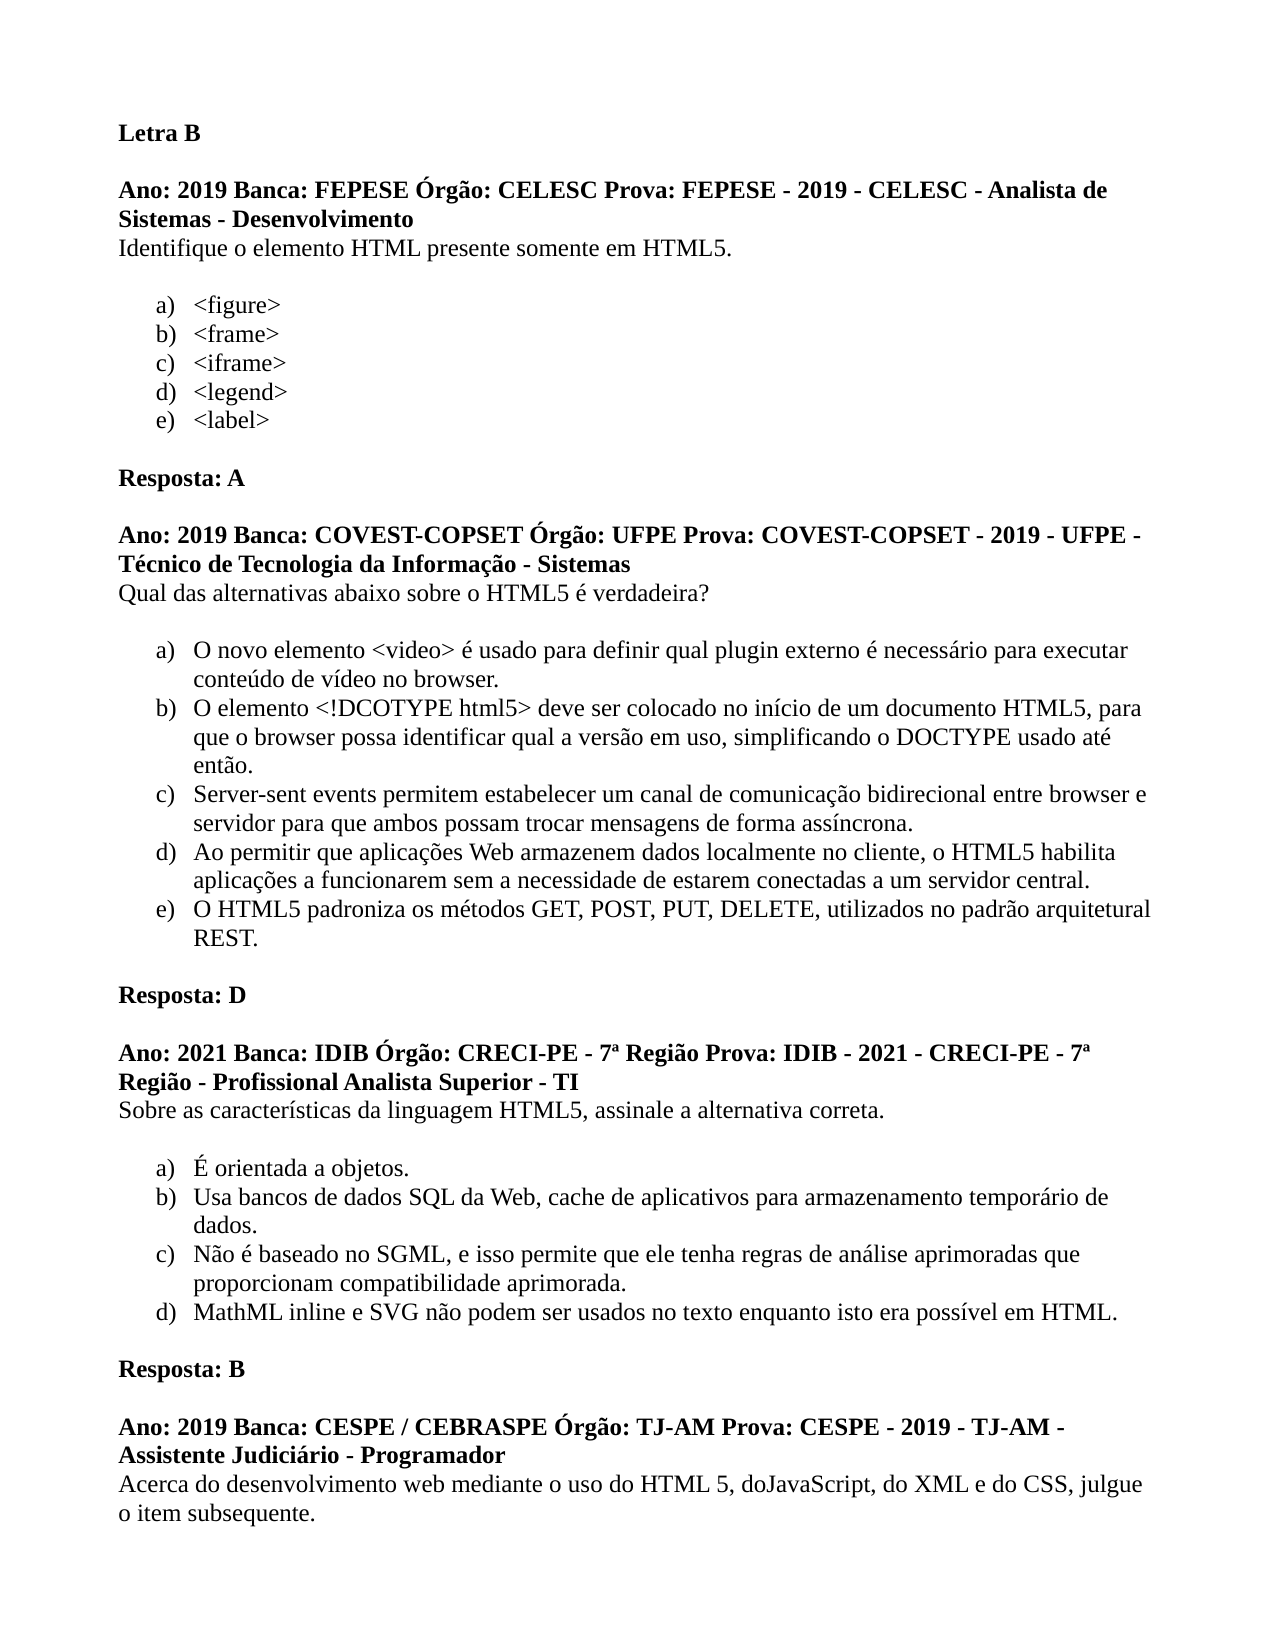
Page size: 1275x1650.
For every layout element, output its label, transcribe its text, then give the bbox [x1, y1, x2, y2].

text Qual das alternativas abaixo sobre o HTML5 é verdadeira? [118, 578, 1157, 607]
list O novo elemento <video> é usado para definir qual plugin externo é necessário para executar conteúdo de vídeo no browser. [156, 636, 1157, 693]
text Ano: 2019 Banca: FEPESE Órgão: CELESC Prova: FEPESE - 2019 - CELESC - Analista de Sistemas - Desenvolvimento [118, 176, 1157, 233]
list O elemento <!DCOTYPE html5> deve ser colocado no início de um documento HTML5, para que o browser possa identificar qual a versão em uso, simplificando o DOCTYPE usado até então. [156, 693, 1157, 779]
text Sobre as características da linguagem HTML5, assinale a alternativa correta. [118, 1096, 1157, 1124]
list <frame> [156, 319, 1157, 348]
text Resposta: D [118, 981, 1157, 1009]
list <figure> [156, 291, 1157, 319]
list <label> [156, 406, 1157, 434]
list Server-sent events permitem estabelecer um canal de comunicação bidirecional entre browser e servidor para que ambos possam trocar mensagens de forma assíncrona. [156, 779, 1157, 837]
text Resposta: B [118, 1354, 1157, 1383]
text Ano: 2019 Banca: COVEST-COPSET Órgão: UFPE Prova: COVEST-COPSET - 2019 - UFPE - Técnico de Tecnologia da Informação - Sistemas [118, 521, 1157, 578]
list Ao permitir que aplicações Web armazenem dados localmente no cliente, o HTML5 habilita aplicações a funcionarem sem a necessidade de estarem conectadas a um servidor central. [156, 837, 1157, 894]
list <legend> [156, 377, 1157, 406]
text Letra B [118, 118, 1157, 147]
list O HTML5 padroniza os métodos GET, POST, PUT, DELETE, utilizados no padrão arquitetural REST. [156, 894, 1157, 952]
list MathML inline e SVG não podem ser usados no texto enquanto isto era possível em HTML. [156, 1297, 1157, 1326]
text Ano: 2019 Banca: CESPE / CEBRASPE Órgão: TJ-AM Prova: CESPE - 2019 - TJ-AM - Assistente Judiciário - Programador [118, 1412, 1157, 1469]
text Acerca do desenvolvimento web mediante o uso do HTML 5, doJavaScript, do XML e do CSS, julgue o item subsequente. [118, 1469, 1157, 1527]
list <iframe> [156, 348, 1157, 377]
list Não é baseado no SGML, e isso permite que ele tenha regras de análise aprimoradas que proporcionam compatibilidade aprimorada. [156, 1239, 1157, 1297]
text Resposta: A [118, 463, 1157, 492]
list Usa bancos de dados SQL da Web, cache de aplicativos para armazenamento temporário de dados. [156, 1182, 1157, 1239]
text Ano: 2021 Banca: IDIB Órgão: CRECI-PE - 7ª Região Prova: IDIB - 2021 - CRECI-PE - 7ª Região - Profissional Analista Superior - TI [118, 1038, 1157, 1096]
text Identifique o elemento HTML presente somente em HTML5. [118, 233, 1157, 262]
list É orientada a objetos. [156, 1153, 1157, 1182]
